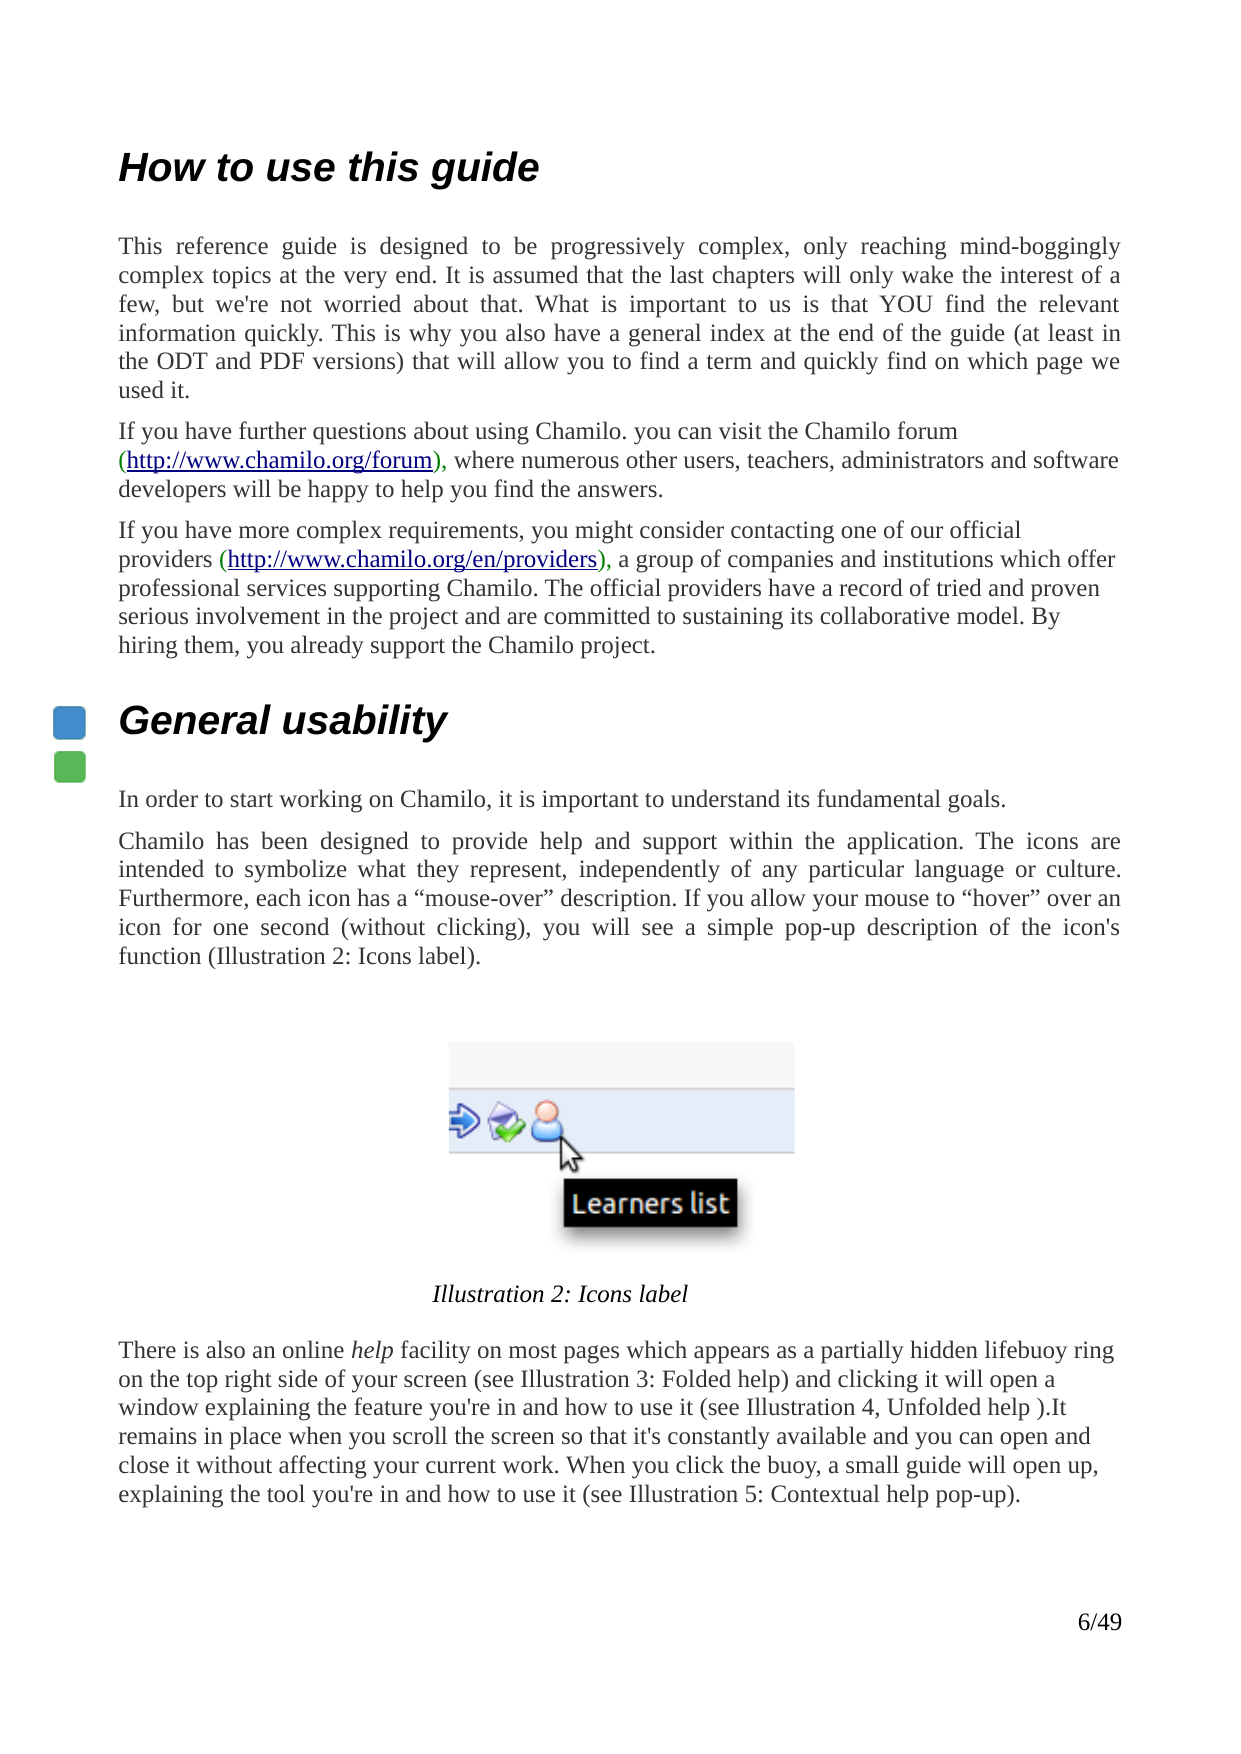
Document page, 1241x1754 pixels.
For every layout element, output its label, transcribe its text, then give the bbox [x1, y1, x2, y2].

text If you have more complex requirements, you might consider contacting one of our official providers (http://www.chamilo.org/en/providers), a group of companies and institutions which offer professional services supporting Chamilo. The official providers have a record of tried and proven serious involvement in the project and are committed to sustaining its collaborative model. By hiring them, you already support the Chamilo project. [118, 515, 1122, 659]
picture [53, 750, 87, 784]
text In order to start working on Chamilo, it is important to understand its fundamental goals. [118, 784, 1122, 813]
text Chamilo has been designed to provide help and support within the application. The icons are intended to symbolize what they represent, independently of any particular language or culture. Furthermore, each icon has a “mouse-over” description. If you allow your mouse to “hover” over an icon for one second (without clicking), you will see a simple pop-up description of the icon's function (Illustration 2: Icons label). [118, 826, 1122, 969]
picture [448, 1042, 795, 1270]
subtitle How to use this guide [118, 143, 1122, 190]
picture [52, 706, 87, 741]
subtitle General usability [118, 696, 1122, 743]
text This reference guide is designed to be progressively complex, only reaching mind-boggingly complex topics at the very end. It is assumed that the last chapters will only wake the interest of a few, but we're not worried about that. What is important to us is that YOU find the relevant information quickly. This is why you also have a general index at the end of the guide (at least in the ODT and PDF versions) that will allow you to find a term and quickly find on which page we used it. [118, 231, 1122, 404]
text There is also an online help facility on most pages which appears as a partially hidden lifebuoy ring on the top right side of your screen (see Illustration 3: Folded help) and clicking it will open a window explaining the feature you're in and how to use it (see Illustration 4, Unfolded help ).It remains in place when you scroll the screen so that it's constantly available and you can open and close it without affecting your current work. When you click the buoy, a small guide will open up, explaining the tool you're in and how to use it (see Illustration 5: Contextual help pop-up). [118, 1335, 1122, 1507]
text If you have further questions about using Chamilo. you can visit the Chamilo forum (http://www.chamilo.org/forum), where numerous other users, teachers, administrators and software developers will be happy to help you find the answers. [118, 416, 1122, 503]
text Illustration 2: Icons label [432, 1279, 808, 1304]
